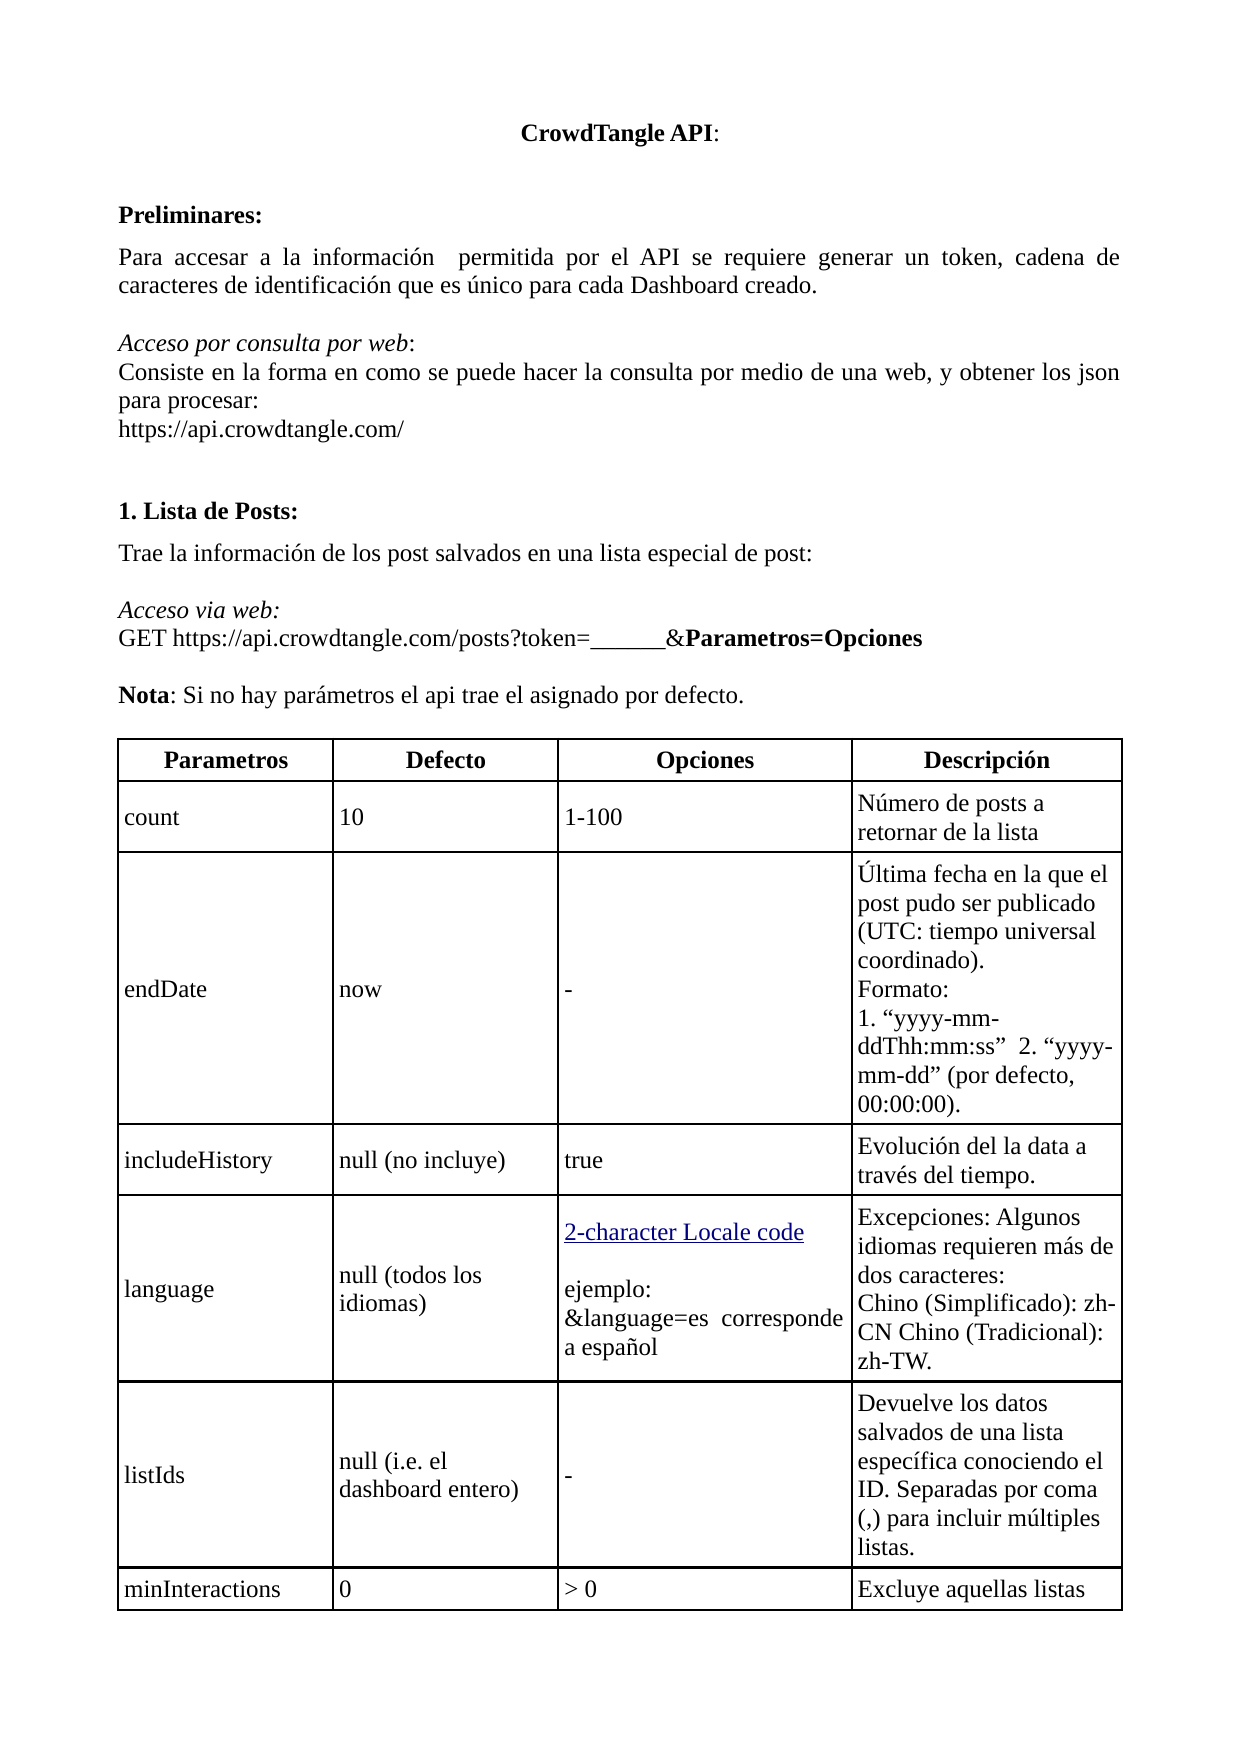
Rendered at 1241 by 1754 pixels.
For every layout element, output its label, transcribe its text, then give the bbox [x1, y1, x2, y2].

table_header Defecto [334, 740, 557, 780]
table_cell Número de posts a retornar de la lista [853, 782, 1121, 851]
table_header Opciones [559, 740, 851, 780]
table_cell count [119, 782, 332, 851]
table_cell language [119, 1196, 332, 1380]
text Para accesar a la información permitida por el API se requiere generar un token, cadena de caracteres de identificación que es único para cada Dashboard creado. [118, 242, 1122, 299]
table_cell includeHistory [119, 1125, 332, 1194]
text CrowdTangle API: [118, 118, 1122, 147]
table_cell null (no incluye) [334, 1125, 557, 1194]
table_cell now [334, 853, 557, 1123]
table_cell Devuelve los datos salvados de una lista específica conociendo el ID. Separadas por coma (,) para incluir múltiples listas. [853, 1383, 1121, 1566]
table_cell 10 [334, 782, 557, 851]
table_cell - [559, 853, 851, 1123]
table_cell 2-character Locale code ejemplo: &language=es corresponde a español [559, 1196, 851, 1380]
table_cell Excepciones: Algunos idiomas requieren más de dos caracteres: Chino (Simplificado): zh-CN Chino (Tradicional): zh-TW. [853, 1196, 1121, 1380]
text Acceso por consulta por web: [118, 328, 1122, 357]
text GET https://api.crowdtangle.com/posts?token=______&Parametros=Opciones [118, 623, 1122, 652]
table_cell true [559, 1125, 851, 1194]
text Trae la información de los post salvados en una lista especial de post: [118, 538, 1122, 566]
text Consiste en la forma en como se puede hacer la consulta por medio de una web, y obtener los json para procesar: [118, 357, 1122, 414]
table_cell endDate [119, 853, 332, 1123]
table_cell 0 [334, 1569, 557, 1609]
subtitle Preliminares: [118, 201, 1122, 229]
table_cell Excluye aquellas listas [853, 1569, 1121, 1609]
table_cell null (i.e. el dashboard entero) [334, 1383, 557, 1566]
text Nota: Si no hay parámetros el api trae el asignado por defecto. [118, 681, 1122, 709]
table_header Descripción [853, 740, 1121, 780]
table_cell null (todos los idiomas) [334, 1196, 557, 1380]
table_cell > 0 [559, 1569, 851, 1609]
table_cell Evolución del la data a través del tiempo. [853, 1125, 1121, 1194]
table_cell Última fecha en la que el post pudo ser publicado (UTC: tiempo universal coordinado). Formato: 1. “yyyy-mm-ddThh:mm:ss” 2. “yyyy-mm-dd” (por defecto, 00:00:00). [853, 853, 1121, 1123]
subtitle 1. Lista de Posts: [118, 496, 1122, 525]
table_header Parametros [119, 740, 332, 780]
text Acceso via web: [118, 595, 1122, 623]
table_cell - [559, 1383, 851, 1566]
table_cell minInteractions [119, 1569, 332, 1609]
table_cell 1-100 [559, 782, 851, 851]
table_cell listIds [119, 1383, 332, 1566]
text https://api.crowdtangle.com/ [118, 414, 1122, 443]
